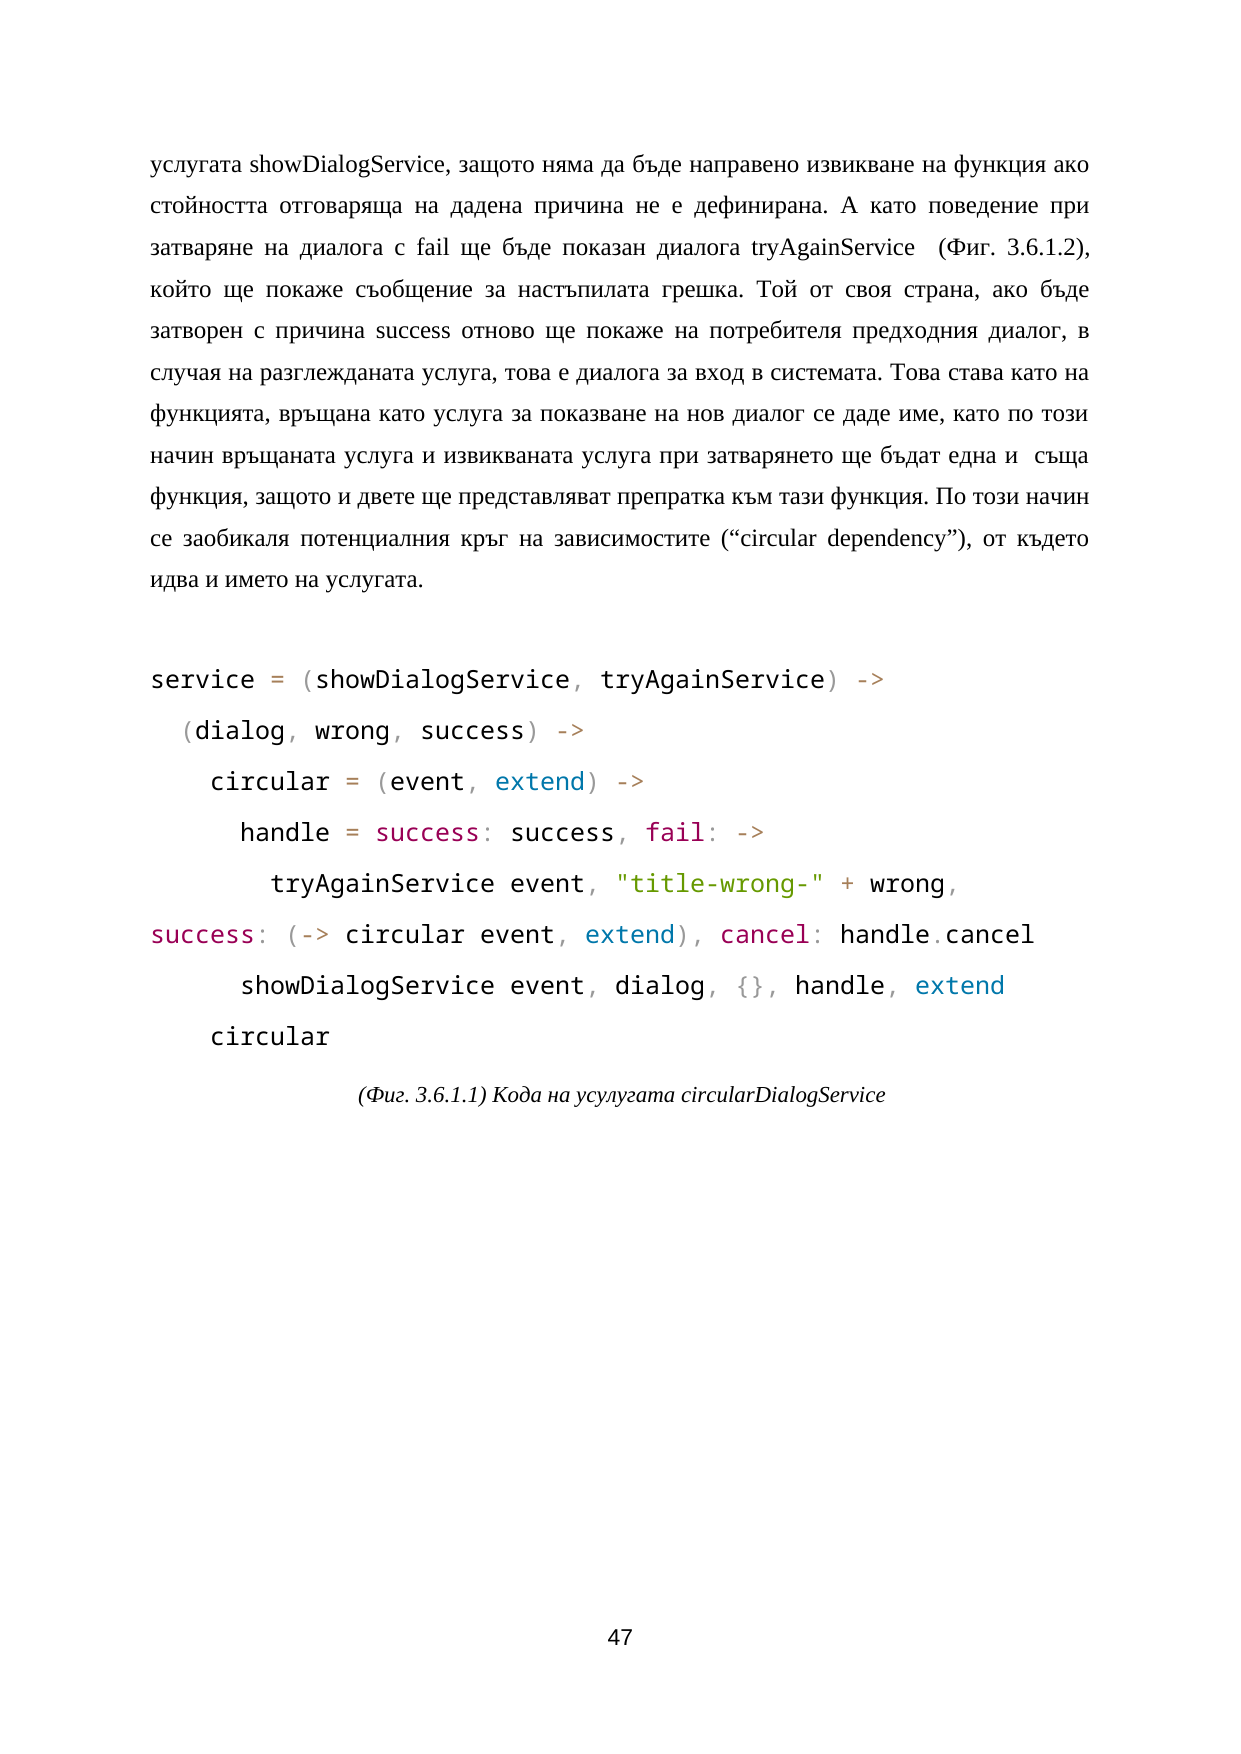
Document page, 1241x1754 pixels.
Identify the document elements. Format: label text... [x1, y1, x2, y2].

text услугата showDialogService, защото няма да бъде направено извикване на функция ако стойността отговаряща на дадена причина не е дефинирана. А като поведение при затваряне на диалога с fail ще бъде показан диалога tryAgainService (Фиг. 3.6.1.2), който ще покаже съобщение за настъпилата грешка. Той от своя страна, ако бъде затворен с причина success отново ще покаже на потребителя предходния диалог, в случая на разглежданата услуга, това е диалога за вход в системата. Това става като на функцията, връщана като услуга за показване на нов диалог се даде име, като по този начин връщаната услуга и извикваната услуга при затварянето ще бъдат една и съща функция, защото и двете ще представляват препратка към тази функция. По този начин се заобикаля потенциалния кръг на зависимостите (“circular dependency”), от където идва и името на услугата. [150, 150, 1091, 593]
text service = (showDialogService, tryAgainService) -> (dialog, wrong, success) -> circular = (event, extend) -> handle = success: success, fail: -> tryAgainService event, "title-wrong-" + wrong, success: (-> circular event, extend), cancel: handle.cancel showDialogService event, dialog, {}, handle, extend circular [150, 661, 1091, 1053]
text (Фиг. 3.6.1.1) Кода на усулугата circularDialogService [150, 1082, 1091, 1107]
